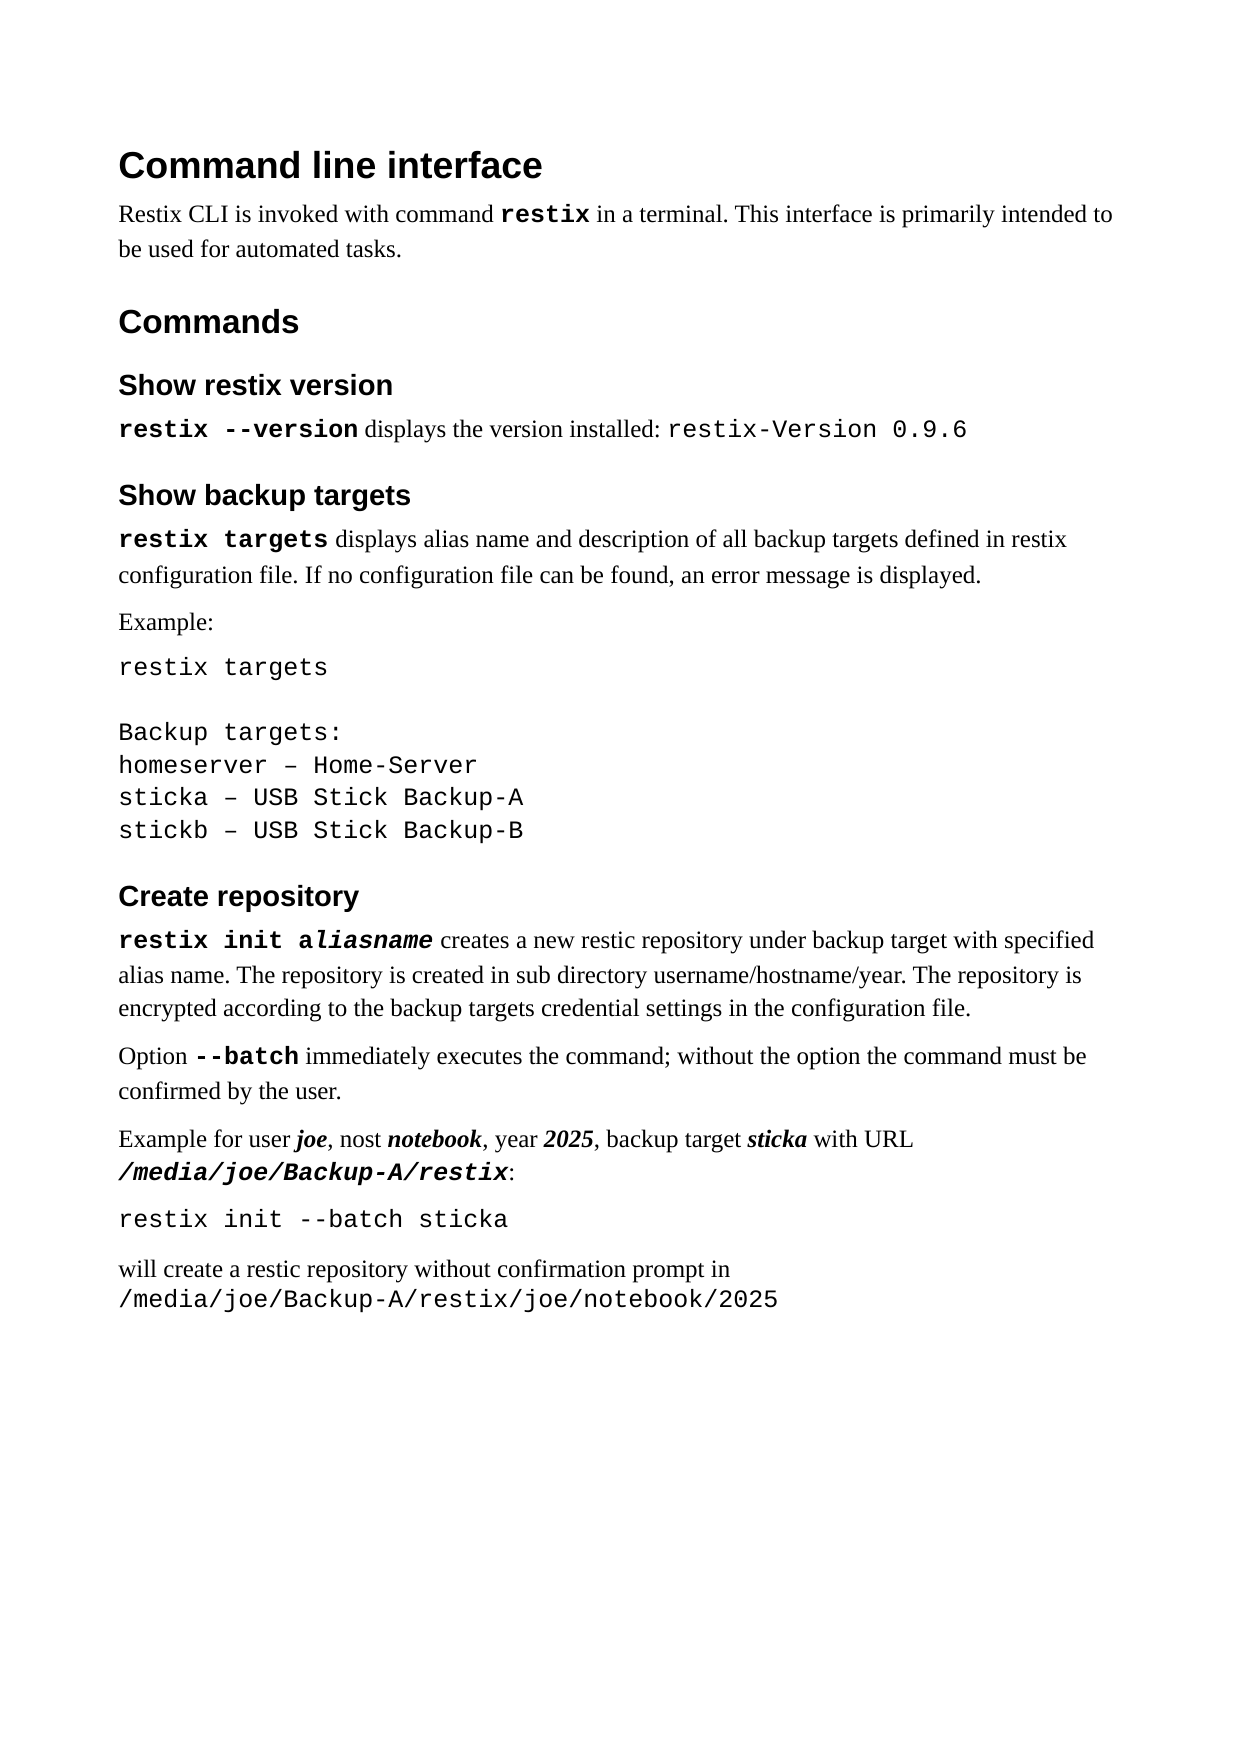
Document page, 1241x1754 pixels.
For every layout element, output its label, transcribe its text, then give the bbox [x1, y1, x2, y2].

text restix --version displays the version installed: restix-Version 0.9.6 [118, 414, 1122, 445]
text restix init aliasname creates a new restic repository under backup target with specified alias name. The repository is created in sub directory username/hostname/year. The repository is encrypted according to the backup targets credential settings in the configuration file. [118, 925, 1122, 1022]
text Option --batch immediately executes the command; without the option the command must be confirmed by the user. [118, 1041, 1122, 1105]
subtitle Show backup targets [118, 478, 1122, 512]
subtitle Show restix version [118, 368, 1122, 401]
text restix targets displays alias name and description of all backup targets defined in restix configuration file. If no configuration file can be found, an error message is displayed. [118, 524, 1122, 588]
subtitle Create repository [118, 879, 1122, 913]
text restix targets Backup targets: homeserver – Home-Server sticka – USB Stick Backup-A stickb – USB Stick Backup-B [118, 655, 1122, 846]
text restix init --batch sticka [118, 1207, 1122, 1235]
text will create a restic repository without confirmation prompt in /media/joe/Backup-A/restix/joe/notebook/2025 [118, 1254, 1122, 1315]
subtitle Commands [118, 302, 1122, 341]
text Example for user joe, nost notebook, year 2025, backup target sticka with URL /media/joe/Backup-A/restix: [118, 1124, 1122, 1187]
text Example: [118, 607, 1122, 636]
subtitle Command line interface [118, 143, 1122, 186]
text Restix CLI is invoked with command restix in a terminal. This interface is primarily intended to be used for automated tasks. [118, 199, 1122, 263]
